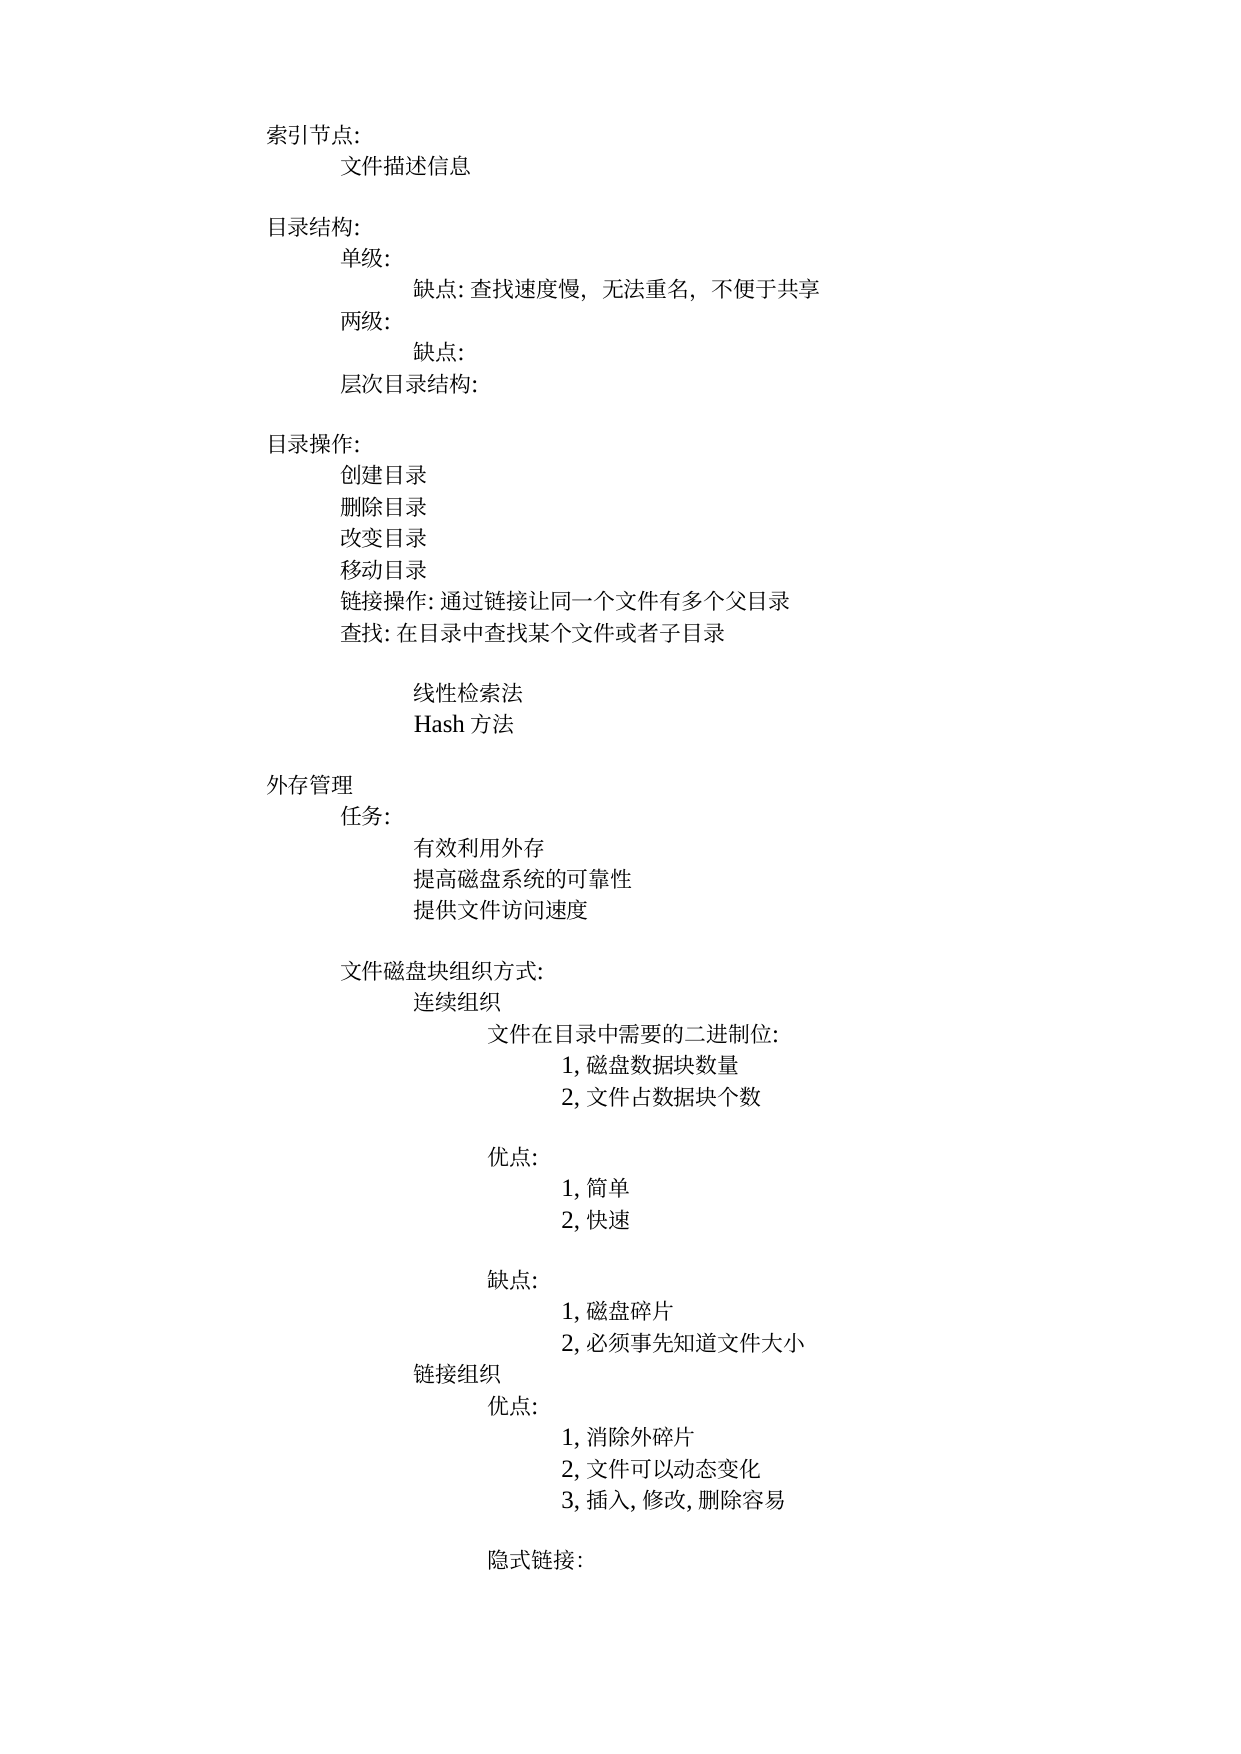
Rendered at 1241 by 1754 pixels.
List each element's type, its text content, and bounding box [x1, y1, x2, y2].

text 缺点: [118, 336, 1122, 367]
text 文件在目录中需要的二进制位: [118, 1017, 1122, 1048]
text 2, 必须事先知道文件大小 [118, 1326, 1122, 1357]
text 单级: [118, 241, 1122, 273]
text 外存管理 [118, 768, 1122, 799]
text 链接操作: 通过链接让同一个文件有多个父目录 [118, 584, 1122, 616]
text 移动目录 [118, 553, 1122, 584]
text 优点: [118, 1389, 1122, 1420]
text 文件磁盘块组织方式: [118, 954, 1122, 985]
text 2, 文件可以动态变化 [118, 1452, 1122, 1483]
text 3, 插入, 修改, 删除容易 [118, 1483, 1122, 1515]
text 1, 消除外碎片 [118, 1420, 1122, 1452]
text 缺点: [118, 1263, 1122, 1294]
text 线性检索法 [118, 676, 1122, 708]
text 删除目录 [118, 490, 1122, 522]
text 任务: [118, 799, 1122, 831]
text 1, 磁盘数据块数量 [118, 1048, 1122, 1080]
text 1, 磁盘碎片 [118, 1294, 1122, 1326]
text 1, 简单 [118, 1171, 1122, 1203]
text 索引节点: [118, 118, 1122, 149]
text 层次目录结构: [118, 367, 1122, 398]
text 创建目录 [118, 459, 1122, 490]
text 文件描述信息 [118, 149, 1122, 181]
text 缺点: 查找速度慢，无法重名，不便于共享 [118, 273, 1122, 304]
text 提高磁盘系统的可靠性 [118, 862, 1122, 894]
text 连续组织 [118, 985, 1122, 1017]
text 有效利用外存 [118, 831, 1122, 862]
text 两级: [118, 304, 1122, 336]
text 链接组织 [118, 1357, 1122, 1389]
text 提供文件访问速度 [118, 894, 1122, 925]
text 查找: 在目录中查找某个文件或者子目录 [118, 616, 1122, 647]
text 目录结构: [118, 210, 1122, 241]
text 隐式链接： [118, 1543, 1122, 1575]
text Hash方法 [118, 708, 1122, 739]
text 改变目录 [118, 522, 1122, 553]
text 2, 快速 [118, 1203, 1122, 1234]
text 目录操作: [118, 427, 1122, 459]
text 2, 文件占数据块个数 [118, 1080, 1122, 1111]
text 优点: [118, 1140, 1122, 1171]
